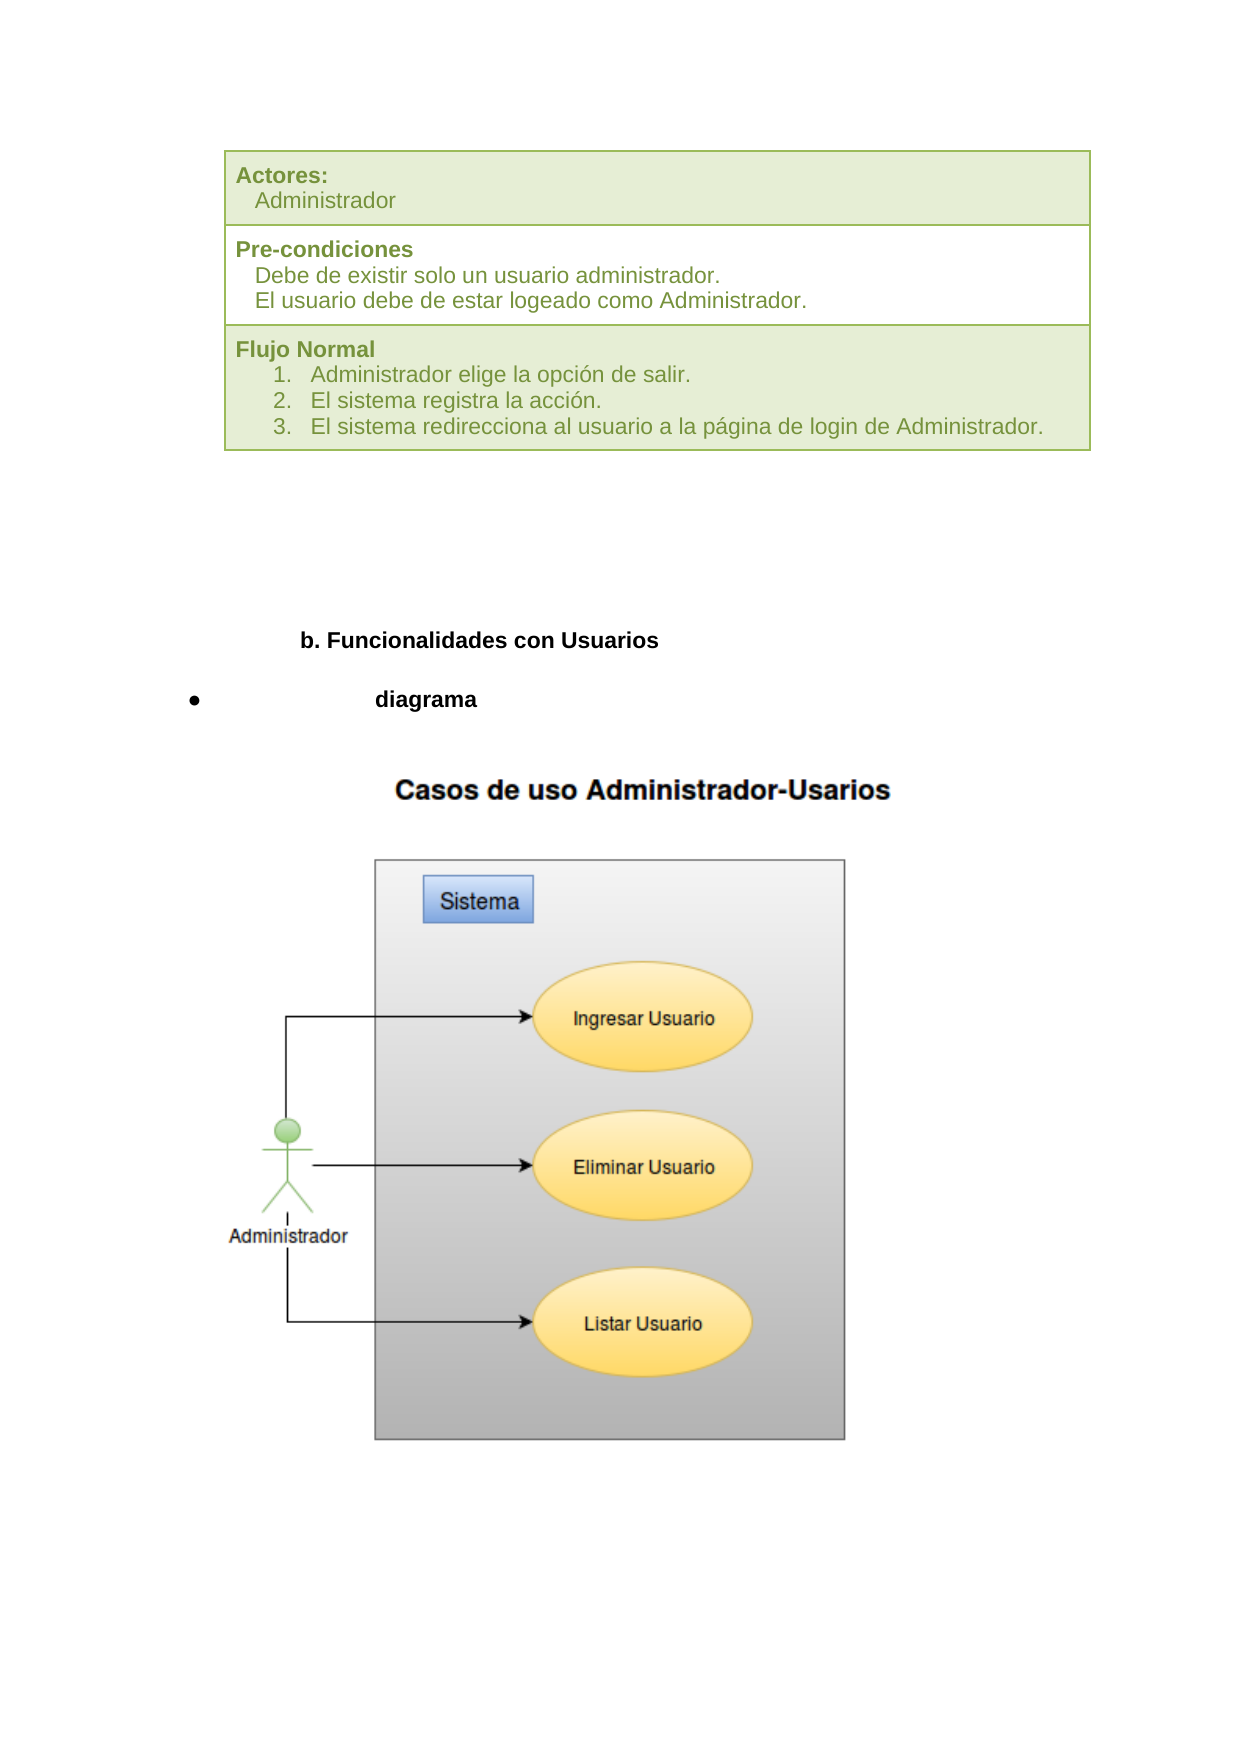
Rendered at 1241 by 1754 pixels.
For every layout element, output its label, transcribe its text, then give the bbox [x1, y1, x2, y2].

table_cell Flujo Normal Administrador elige la opción de salir. El sistema registra la acción. El sistema redirecciona al usuario a la página de login de Administrador. [226, 326, 1089, 449]
text b. Funcionalidades con Usuarios [225, 628, 1090, 653]
picture [226, 764, 977, 1442]
table_cell Pre-condiciones Debe de existir solo un usuario administrador. El usuario debe de estar logeado como Administrador. [226, 226, 1089, 324]
table_cell Actores: Administrador [226, 152, 1089, 224]
list diagrama [187, 686, 1090, 712]
